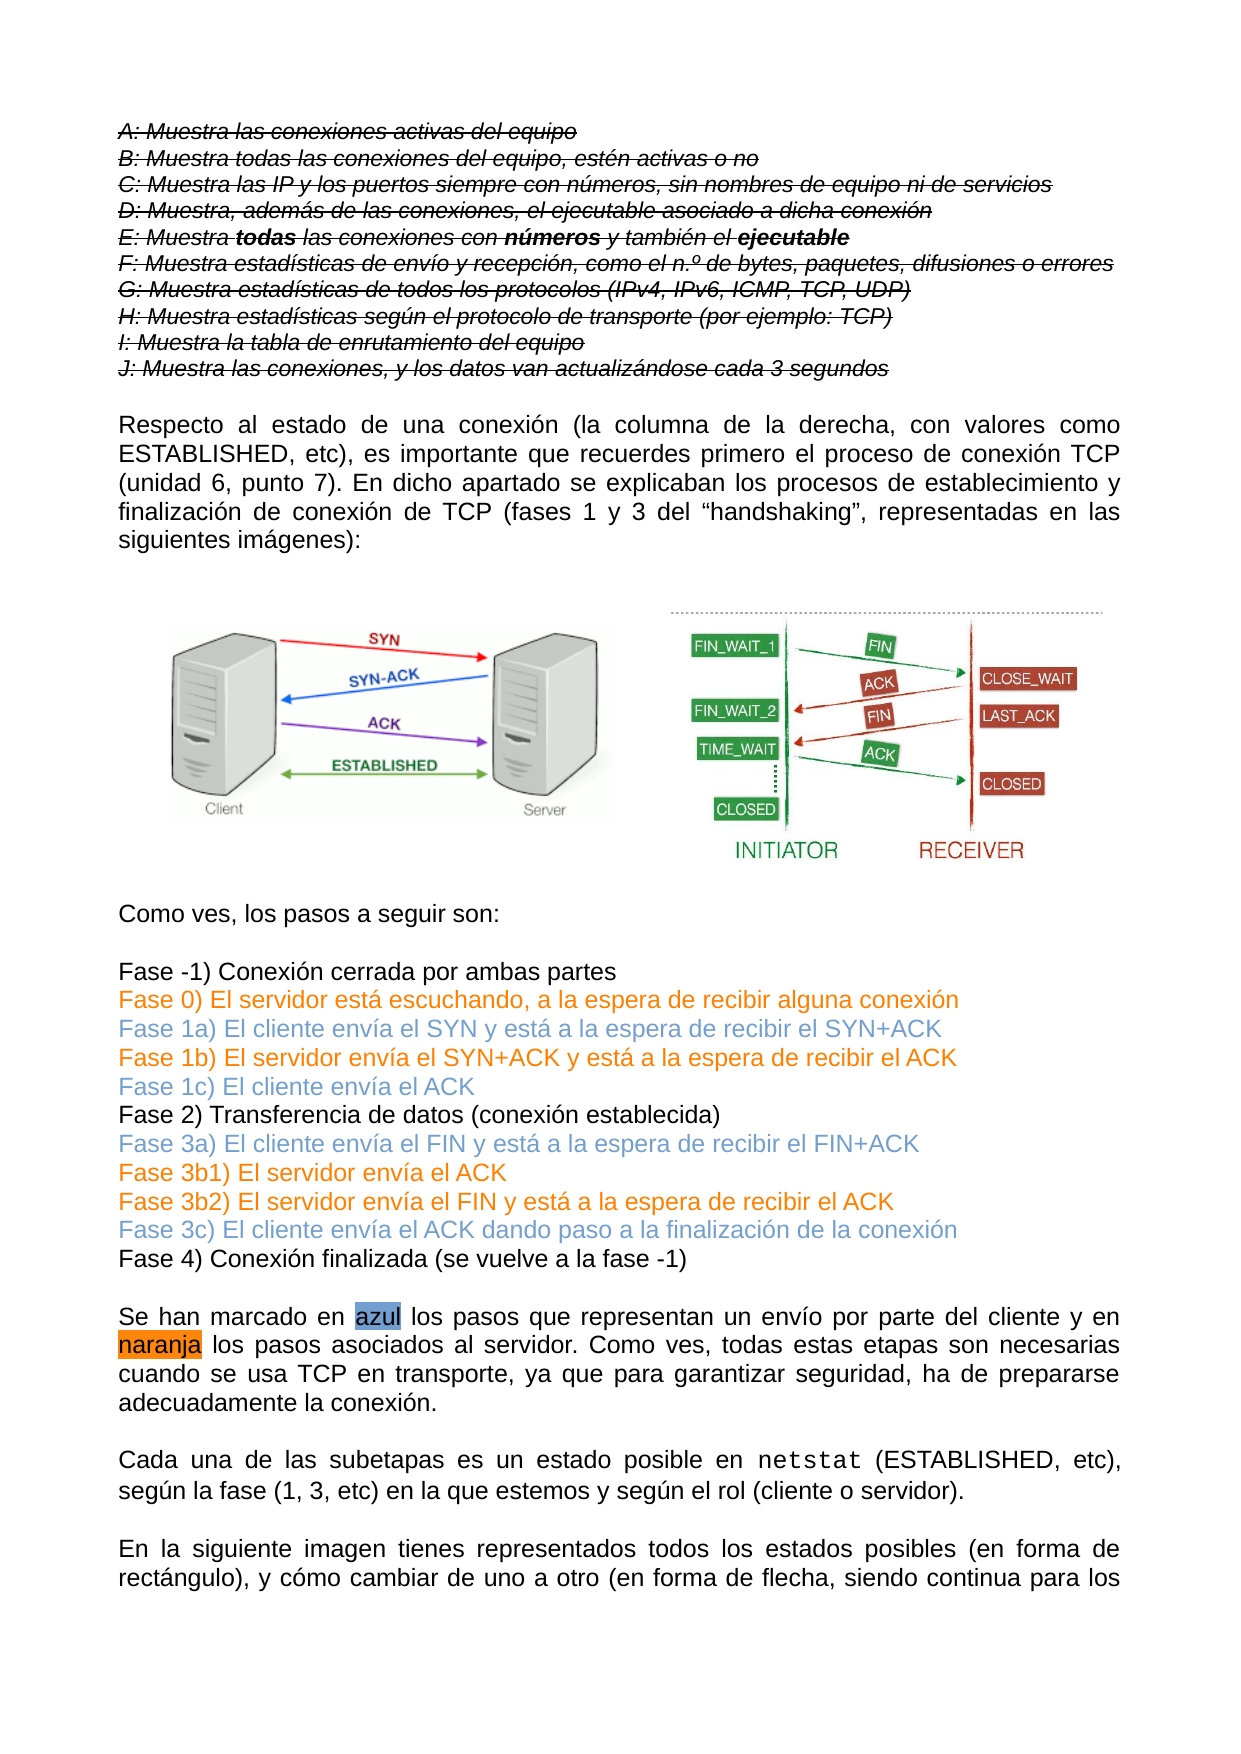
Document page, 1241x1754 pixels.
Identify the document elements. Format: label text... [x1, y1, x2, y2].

picture [669, 612, 1103, 866]
text I: Muestra la tabla de enrutamiento del equipo [118, 329, 1122, 355]
text F: Muestra estadísticas de envío y recepción, como el n.º de bytes, paquetes, difusiones o errores [118, 250, 1122, 276]
picture [168, 628, 617, 821]
text E: Muestra todas las conexiones con números y también el ejecutable [118, 223, 1122, 250]
text Fase 1b) El servidor envía el SYN+ACK y está a la espera de recibir el ACK [118, 1043, 1122, 1072]
text Fase 1a) El cliente envía el SYN y está a la espera de recibir el SYN+ACK [118, 1014, 1122, 1043]
text Se han marcado en azul los pasos que representan un envío por parte del cliente y en naranja los pasos asociados al servidor. Como ves, todas estas etapas son necesarias cuando se usa TCP en transporte, ya que para garantizar seguridad, ha de prepararse adecuadamente la conexión. [118, 1302, 1122, 1417]
text J: Muestra las conexiones, y los datos van actualizándose cada 3 segundos [118, 355, 1122, 382]
text Respecto al estado de una conexión (la columna de la derecha, con valores como ESTABLISHED, etc), es importante que recuerdes primero el proceso de conexión TCP (unidad 6, punto 7). En dicho apartado se explicaban los procesos de establecimiento y finalización de conexión de TCP (fases 1 y 3 del “handshaking”, representadas en las siguientes imágenes): [118, 410, 1122, 554]
text Como ves, los pasos a seguir son: [118, 899, 1122, 928]
text Cada una de las subetapas es un estado posible en netstat (ESTABLISHED, etc), según la fase (1, 3, etc) en la que estemos y según el rol (cliente o servidor). [118, 1445, 1122, 1505]
text Fase 0) El servidor está escuchando, a la espera de recibir alguna conexión [118, 985, 1122, 1014]
text H: Muestra estadísticas según el protocolo de transporte (por ejemplo: TCP) [118, 303, 1122, 329]
text Fase -1) Conexión cerrada por ambas partes [118, 957, 1122, 985]
text A: Muestra las conexiones activas del equipo [118, 118, 1122, 144]
text G: Muestra estadísticas de todos los protocolos (IPv4, IPv6, ICMP, TCP, UDP) [118, 276, 1122, 303]
text Fase 3b2) El servidor envía el FIN y está a la espera de recibir el ACK [118, 1187, 1122, 1215]
text Fase 2) Transferencia de datos (conexión establecida) [118, 1100, 1122, 1129]
text Fase 3a) El cliente envía el FIN y está a la espera de recibir el FIN+ACK [118, 1129, 1122, 1158]
text B: Muestra todas las conexiones del equipo, estén activas o no [118, 144, 1122, 171]
text Fase 4) Conexión finalizada (se vuelve a la fase -1) [118, 1244, 1122, 1273]
text D: Muestra, además de las conexiones, el ejecutable asociado a dicha conexión [118, 197, 1122, 223]
text Fase 1c) El cliente envía el ACK [118, 1072, 1122, 1100]
text C: Muestra las IP y los puertos siempre con números, sin nombres de equipo ni de servicios [118, 171, 1122, 197]
text Fase 3b1) El servidor envía el ACK [118, 1158, 1122, 1187]
text Fase 3c) El cliente envía el ACK dando paso a la finalización de la conexión [118, 1215, 1122, 1244]
text En la siguiente imagen tienes representados todos los estados posibles (en forma de rectángulo), y cómo cambiar de uno a otro (en forma de flecha, siendo continua para los [118, 1534, 1122, 1591]
